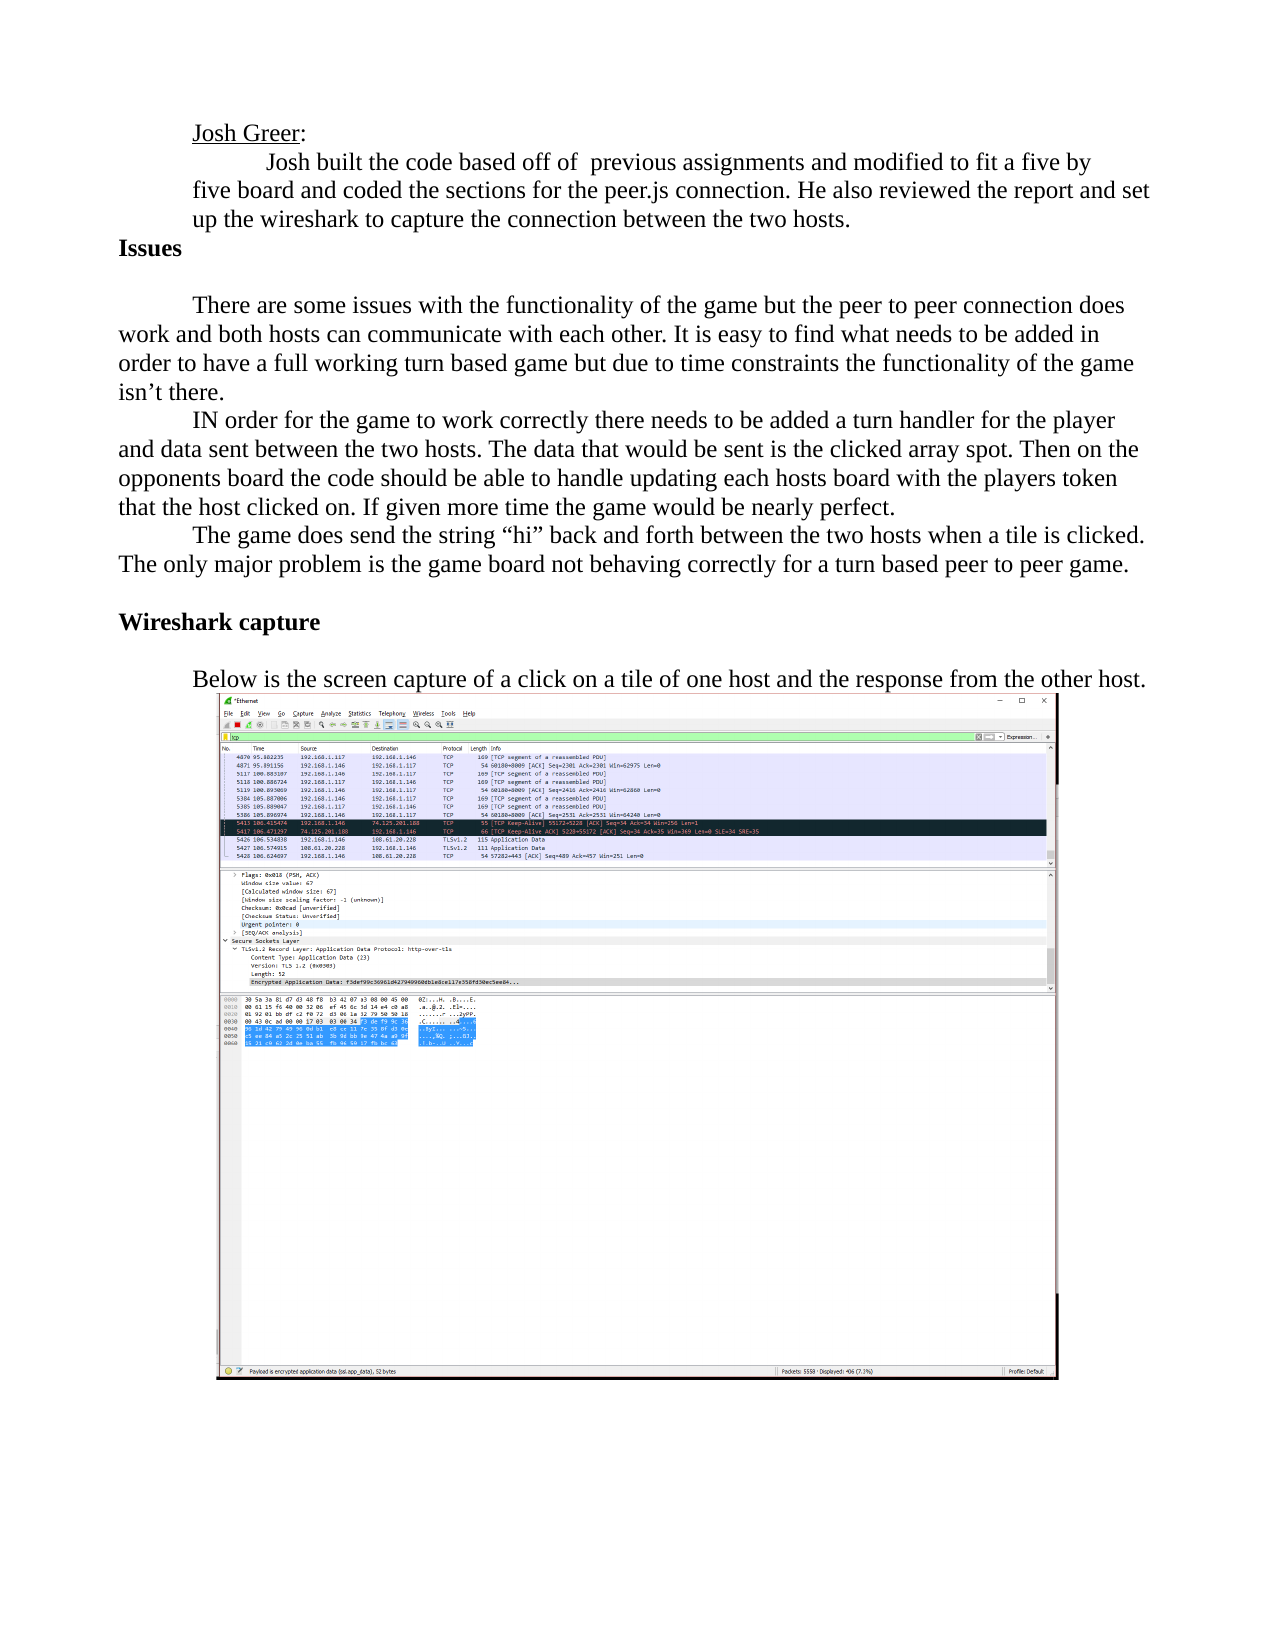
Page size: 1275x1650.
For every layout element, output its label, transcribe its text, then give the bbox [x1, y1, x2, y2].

text Josh Greer: [118, 118, 1157, 147]
text The game does send the string “hi” back and forth between the two hosts when a tile is clicked. The only major problem is the game board not behaving correctly for a turn based peer to peer game. [118, 521, 1157, 578]
text There are some issues with the functionality of the game but the peer to peer connection does work and both hosts can communicate with each other. It is easy to find what needs to be added in order to have a full working turn based game but due to time constraints the functionality of the game isn’t there. [118, 291, 1157, 406]
text Josh built the code based off of previous assignments and modified to fit a five by five board and coded the sections for the peer.js connection. He also reviewed the report and set up the wireshark to capture the connection between the two hosts. [118, 147, 1157, 233]
picture [216, 693, 1059, 1380]
text Issues [118, 233, 1157, 262]
text IN order for the game to work correctly there needs to be added a turn handler for the player and data sent between the two hosts. The data that would be sent is the clicked array spot. Then on the opponents board the code should be able to handle updating each hosts board with the players token that the host clicked on. If given more time the game would be nearly perfect. [118, 406, 1157, 521]
text Below is the screen capture of a click on a tile of one host and the response from the other host. [118, 664, 1157, 693]
text Wireshark capture [118, 607, 1157, 636]
